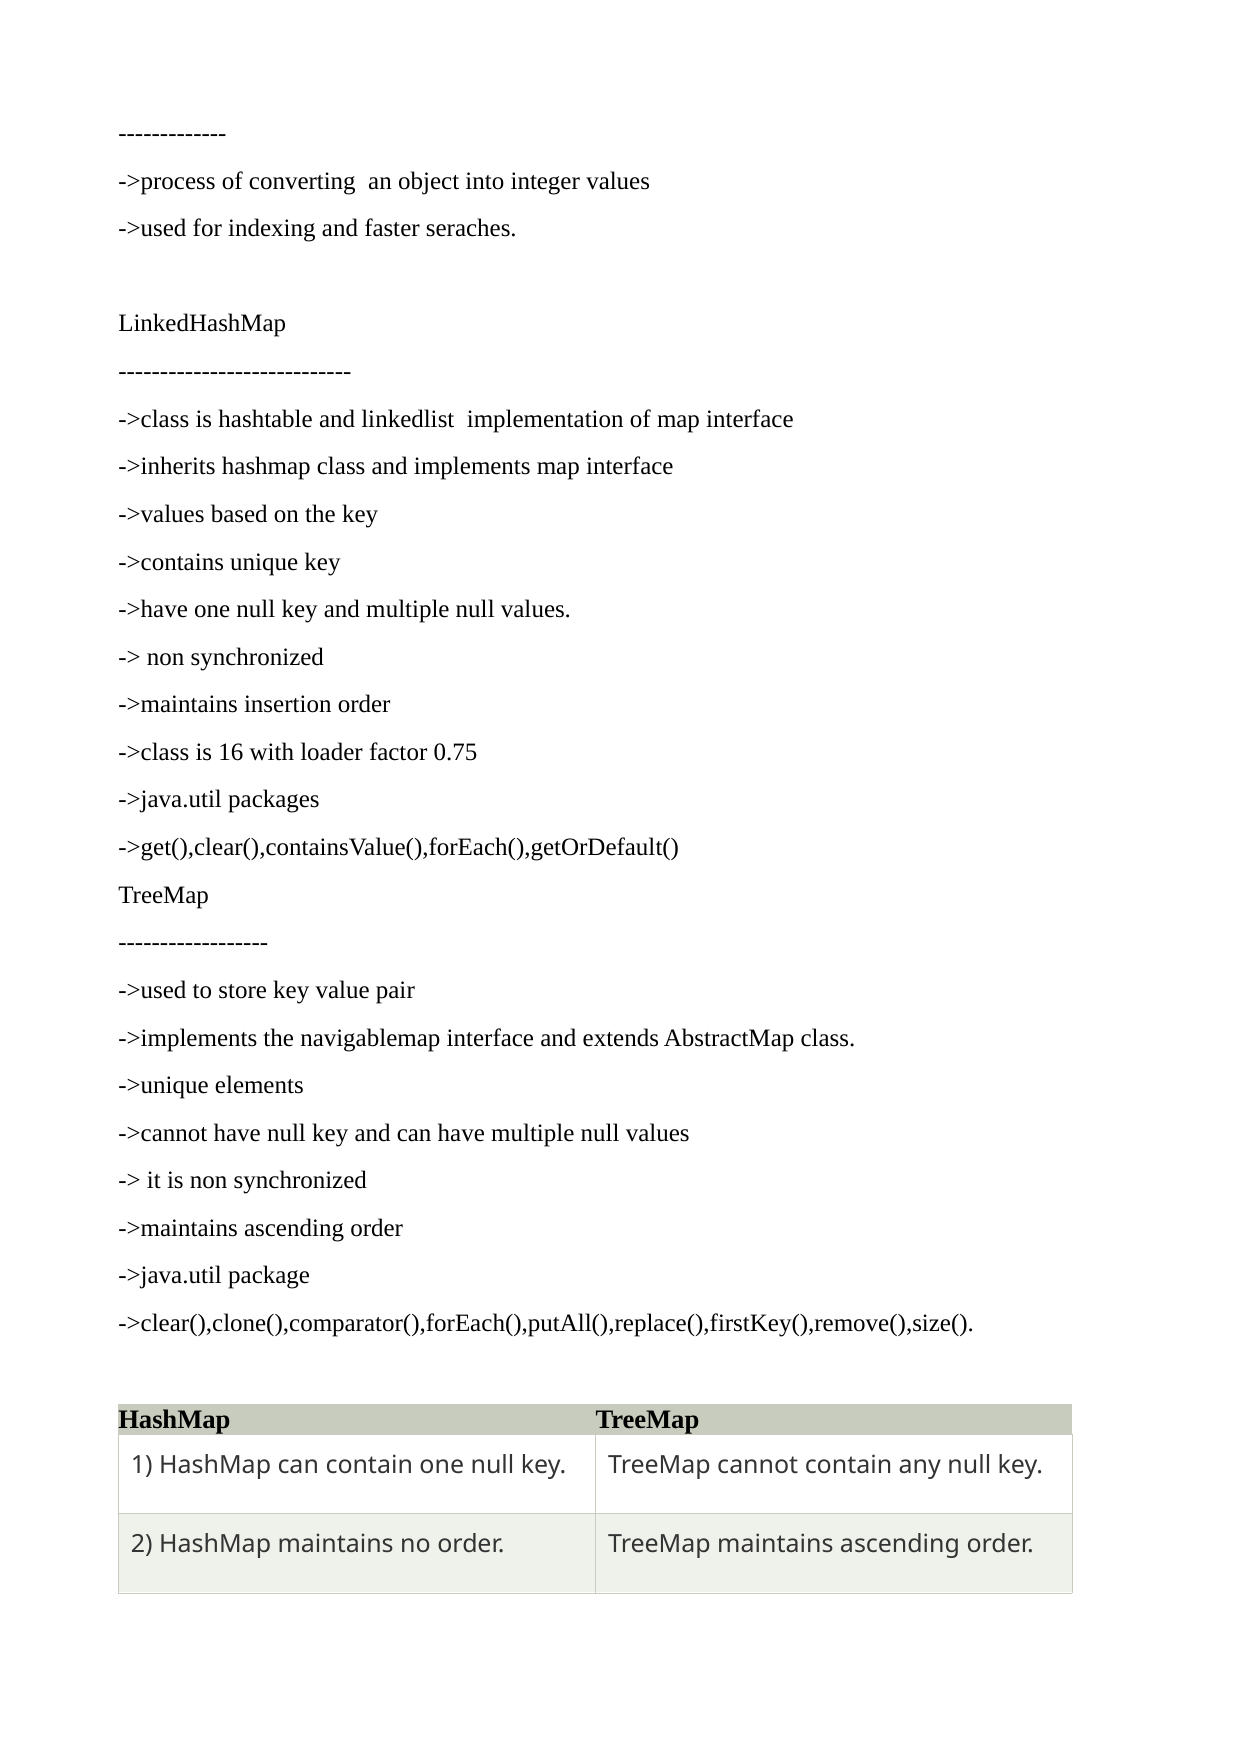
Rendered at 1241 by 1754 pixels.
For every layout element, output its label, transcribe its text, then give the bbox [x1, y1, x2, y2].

text LinkedHashMap [118, 308, 1122, 337]
text TreeMap [118, 880, 1122, 908]
text ->process of converting an object into integer values [118, 166, 1122, 194]
text ->maintains insertion order [118, 689, 1122, 718]
text ->class is hashtable and linkedlist implementation of map interface [118, 404, 1122, 432]
text ->unique elements [118, 1070, 1122, 1099]
text ->contains unique key [118, 547, 1122, 575]
text ->java.util package [118, 1261, 1122, 1289]
text -> it is non synchronized [118, 1165, 1122, 1194]
text ->used for indexing and faster seraches. [118, 213, 1122, 242]
table_cell TreeMap maintains ascending order. [596, 1514, 1072, 1592]
text ->cannot have null key and can have multiple null values [118, 1118, 1122, 1147]
text ------------------ [118, 927, 1122, 956]
text ->have one null key and multiple null values. [118, 594, 1122, 623]
text ->inherits hashmap class and implements map interface [118, 451, 1122, 480]
table_cell TreeMap cannot contain any null key. [596, 1435, 1072, 1513]
text -> non synchronized [118, 642, 1122, 671]
text ->clear(),clone(),comparator(),forEach(),putAll(),replace(),firstKey(),remove(),size(). [118, 1308, 1122, 1337]
table_cell 2) HashMap maintains no order. [119, 1514, 595, 1592]
table_header HashMap [118, 1404, 595, 1434]
text ->class is 16 with loader factor 0.75 [118, 737, 1122, 766]
text ->get(),clear(),containsValue(),forEach(),getOrDefault() [118, 832, 1122, 861]
text ->used to store key value pair [118, 975, 1122, 1004]
table_cell 1) HashMap can contain one null key. [119, 1435, 595, 1513]
text ->java.util packages [118, 784, 1122, 813]
text ->implements the navigablemap interface and extends AbstractMap class. [118, 1023, 1122, 1051]
table_header TreeMap [595, 1404, 1072, 1434]
text ---------------------------- [118, 356, 1122, 385]
text ->values based on the key [118, 499, 1122, 528]
text ->maintains ascending order [118, 1213, 1122, 1242]
text ------------- [118, 118, 1122, 147]
